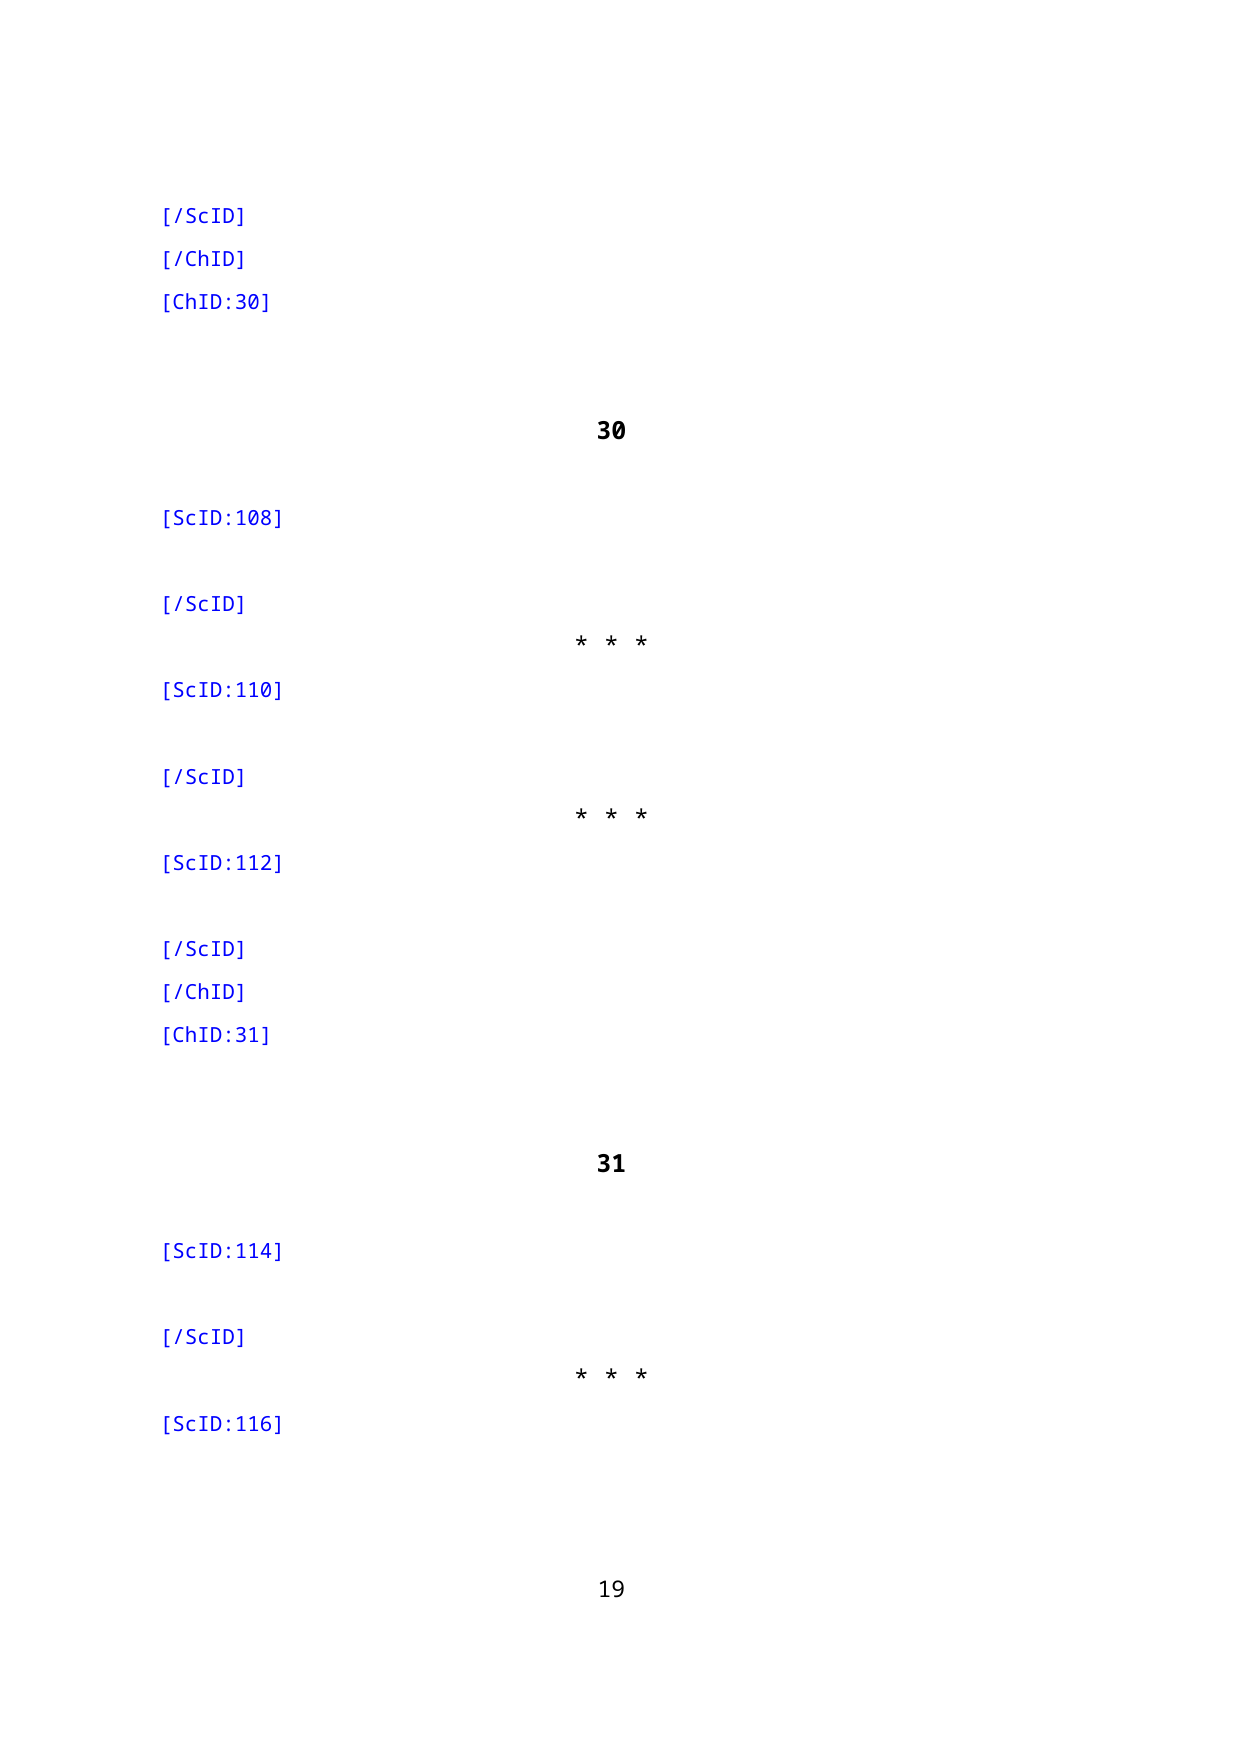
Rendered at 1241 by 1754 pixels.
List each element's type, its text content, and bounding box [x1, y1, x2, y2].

text [ChID:31] [159, 1008, 1063, 1051]
text [ScID:112] [159, 836, 1063, 879]
text [ScID:116] [159, 1396, 1063, 1439]
subtitle 31 [159, 1138, 1063, 1181]
text [ScID:110] [159, 663, 1063, 706]
text [/ScID] [159, 749, 1063, 793]
text [/ScID] [159, 1310, 1063, 1353]
text [/ChID] [159, 232, 1063, 275]
text [/ScID] [159, 922, 1063, 965]
text [ScID:114] [159, 1224, 1063, 1267]
subtitle * * * [159, 620, 1063, 663]
subtitle 30 [159, 404, 1063, 448]
text [/ChID] [159, 965, 1063, 1008]
text [/ScID] [159, 577, 1063, 620]
text [ScID:108] [159, 491, 1063, 534]
subtitle * * * [159, 1353, 1063, 1396]
subtitle * * * [159, 793, 1063, 836]
text [ChID:30] [159, 275, 1063, 318]
text [/ScID] [159, 189, 1063, 232]
